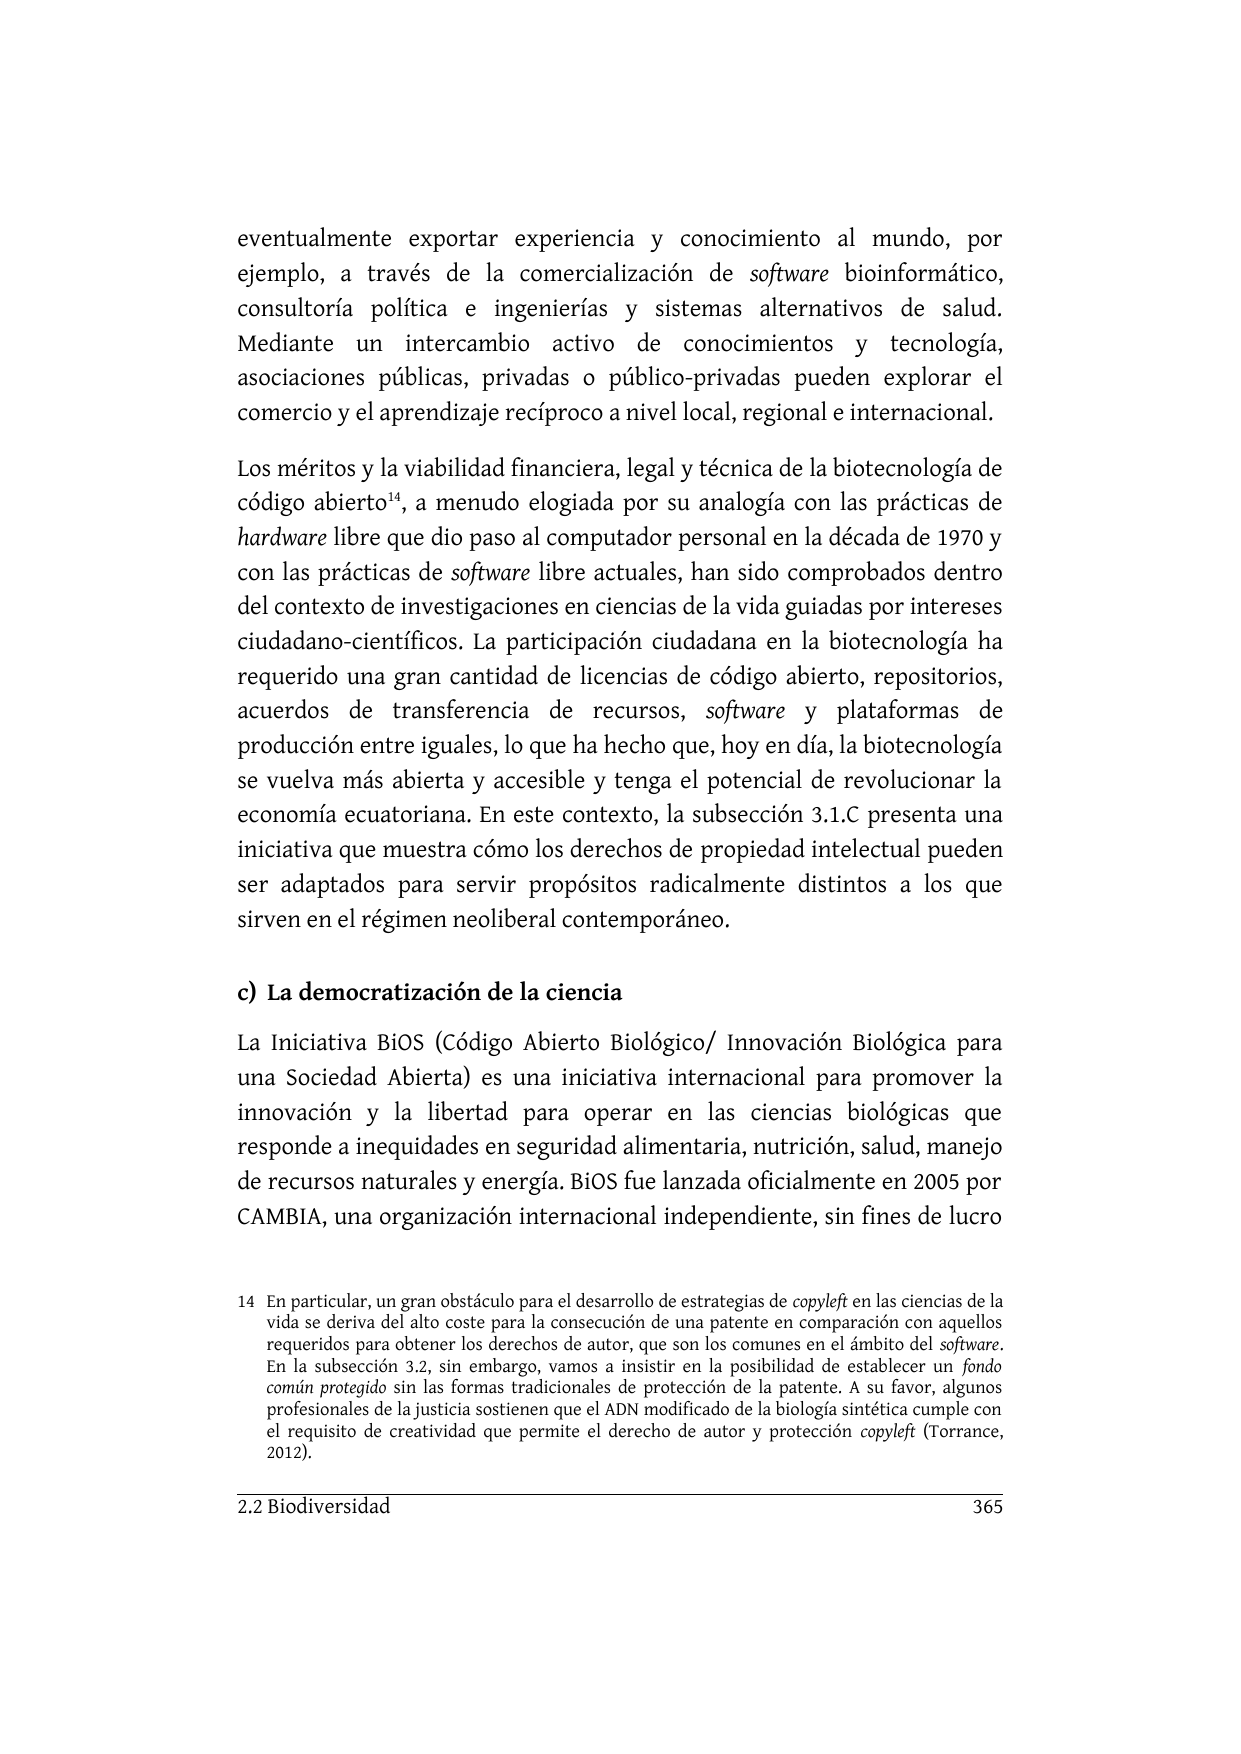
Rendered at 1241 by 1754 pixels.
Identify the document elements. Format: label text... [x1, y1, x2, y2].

subtitle La democratización de la ciencia [237, 979, 1003, 1008]
text En particular, un gran obstáculo para el desarrollo de estrategias de copyleft en las ciencias de la vida se deriva del alto coste para la consecución de una patente en comparación con aquellos requeridos para obtener los derechos de autor, que son los comunes en el ámbito del software. En la subsección 3.2, sin embargo, vamos a insistir en la posibilidad de establecer un fondo común protegido sin las formas tradicionales de protección de la patente. A su favor, algunos profesionales de la justicia sostienen que el ADN modificado de la biología sintética cumple con el requisito de creatividad que permite el derecho de autor y protección copyleft (Torrance, 2012). [237, 1291, 1003, 1464]
text La Iniciativa BiOS (Código Abierto Biológico/ Innovación Biológica para una Sociedad Abierta) es una iniciativa internacional para promover la innovación y la libertad para operar en las ciencias biológicas que responde a inequidades en seguridad alimentaria, nutrición, salud, manejo de recursos naturales y energía. BiOS fue lanzada oficialmente en 2005 por CAMBIA, una organización internacional independiente, sin fines de lucro [237, 1029, 1003, 1231]
text eventualmente exportar experiencia y conocimiento al mundo, por ejemplo, a través de la comercialización de software bioinformático, consultoría política e ingenierías y sistemas alternativos de salud. Mediante un intercambio activo de conocimientos y tecnología, asociaciones públicas, privadas o público-privadas pueden explorar el comercio y el aprendizaje recíproco a nivel local, regional e internacional. [237, 225, 1003, 427]
text Los méritos y la viabilidad financiera, legal y técnica de la biotecnología de código abierto, a menudo elogiada por su analogía con las prácticas de hardware libre que dio paso al computador personal en la década de 1970 y con las prácticas de software libre actuales, han sido comprobados dentro del contexto de investigaciones en ciencias de la vida guiadas por intereses ciudadano-científicos. La participación ciudadana en la biotecnología ha requerido una gran cantidad de licencias de código abierto, repositorios, acuerdos de transferencia de recursos, software y plataformas de producción entre iguales, lo que ha hecho que, hoy en día, la biotecnología se vuelva más abierta y accesible y tenga el potencial de revolucionar la economía ecuatoriana. En este contexto, la subsección 3.1.C presenta una iniciativa que muestra cómo los derechos de propiedad intelectual pueden ser adaptados para servir propósitos radicalmente distintos a los que sirven en el régimen neoliberal contemporáneo. [237, 454, 1003, 934]
